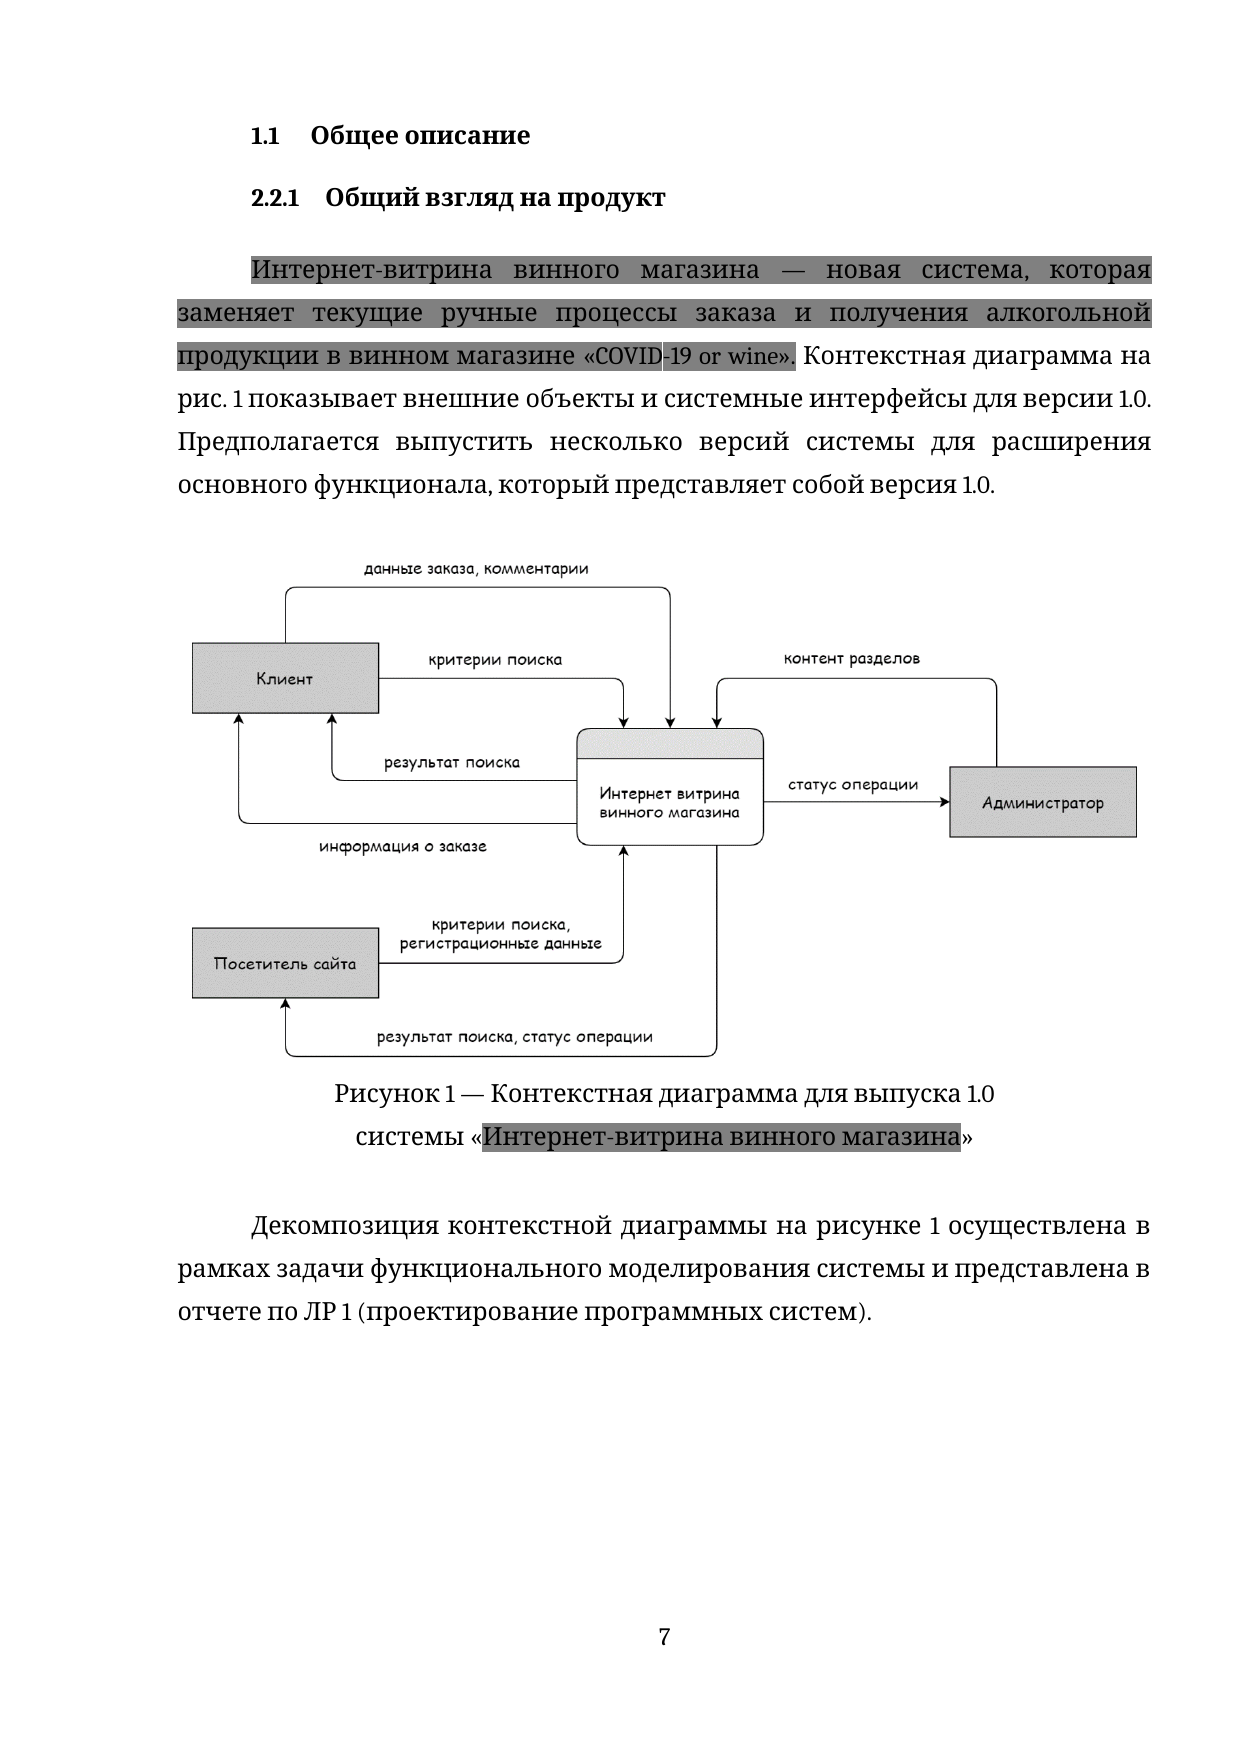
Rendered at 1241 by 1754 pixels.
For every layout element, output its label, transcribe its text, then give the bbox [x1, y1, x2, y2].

list Общее описание [251, 122, 1152, 151]
text системы «Интернет-витрина винного магазина» [177, 1123, 1152, 1152]
list Общий взгляд на продукт [251, 184, 1152, 213]
picture [192, 557, 1137, 1066]
text Рисунок 1 — Контекстная диаграмма для выпуска 1.0 [177, 1080, 1152, 1109]
text Интернет-витрина винного магазина — новая система, которая заменяет текущие ручные процессы заказа и получения алкогольной продукции в винном магазине «COVID-19 or wine». Контекстная диаграмма на рис. 1 показывает внешние объекты и системные интерфейсы для версии 1.0. Предполагается выпустить несколько версий системы для расширения основного функционала, который представляет собой версия 1.0. [177, 256, 1152, 500]
text Декомпозиция контекстной диаграммы на рисунке 1 осуществлена в рамках задачи функционального моделирования системы и представлена в отчете по ЛР 1 (проектирование программных систем). [177, 1212, 1152, 1327]
